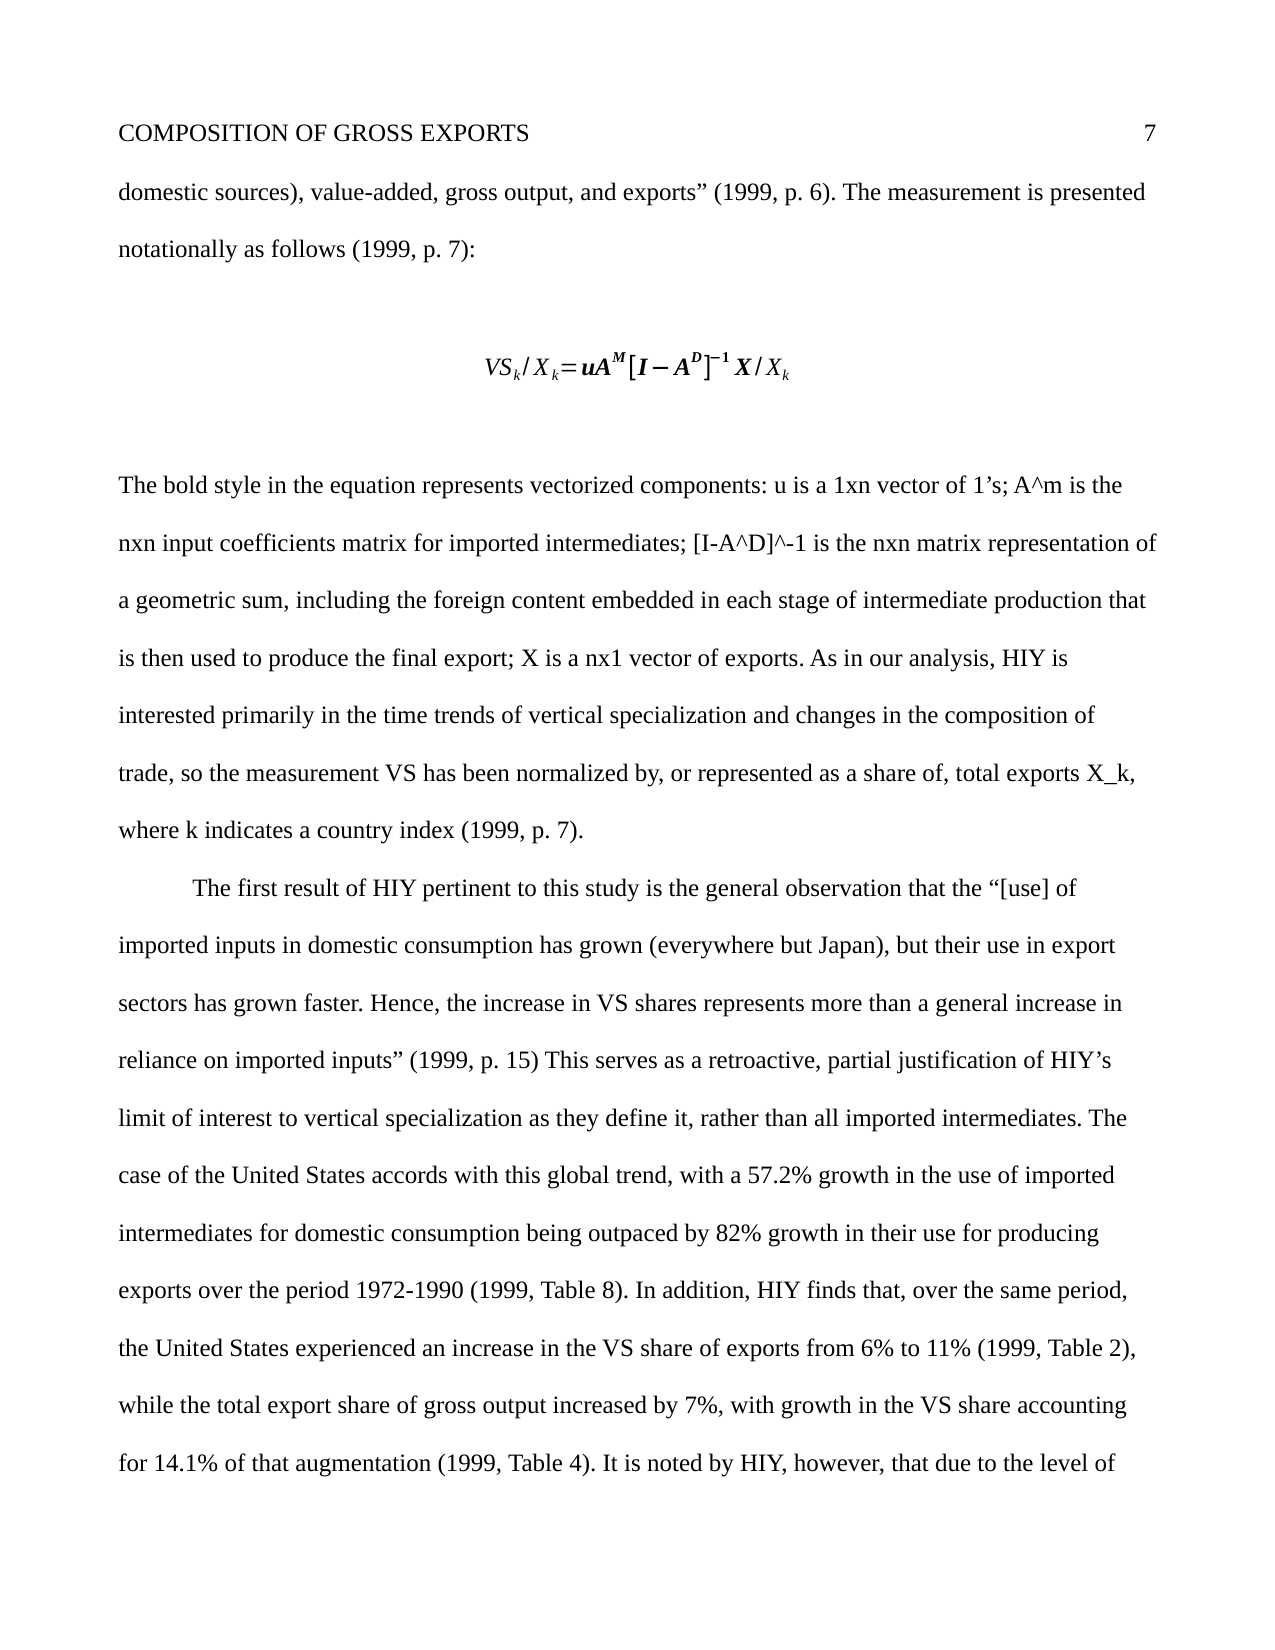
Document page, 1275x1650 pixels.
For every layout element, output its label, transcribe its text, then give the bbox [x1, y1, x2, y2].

text domestic sources), value-added, gross output, and exports” (1999, p. 6). The measurement is presented notationally as follows (1999, p. 7): [118, 177, 1157, 263]
text The bold style in the equation represents vectorized components: u is a 1xn vector of 1’s; A^m is the nxn input coefficients matrix for imported intermediates; [I-A^D]^-1 is the nxn matrix representation of a geometric sum, including the foreign content embedded in each stage of intermediate production that is then used to produce the final export; X is a nx1 vector of exports. As in our analysis, HIY is interested primarily in the time trends of vertical specialization and changes in the composition of trade, so the measurement VS has been normalized by, or represented as a share of, total exports X_k, where k indicates a country index (1999, p. 7). [118, 471, 1157, 844]
text The first result of HIY pertinent to this study is the general observation that the “[use] of imported inputs in domestic consumption has grown (everywhere but Japan), but their use in export sectors has grown faster. Hence, the increase in VS shares represents more than a general increase in reliance on imported inputs” (1999, p. 15) This serves as a retroactive, partial justification of HIY’s limit of interest to vertical specialization as they define it, rather than all imported intermediates. The case of the United States accords with this global trend, with a 57.2% growth in the use of imported intermediates for domestic consumption being outpaced by 82% growth in their use for producing exports over the period 1972-1990 (1999, Table 8). In addition, HIY finds that, over the same period, the United States experienced an increase in the VS share of exports from 6% to 11% (1999, Table 2), while the total export share of gross output increased by 7%, with growth in the VS share accounting for 14.1% of that augmentation (1999, Table 4). It is noted by HIY, however, that due to the level of [118, 873, 1157, 1477]
